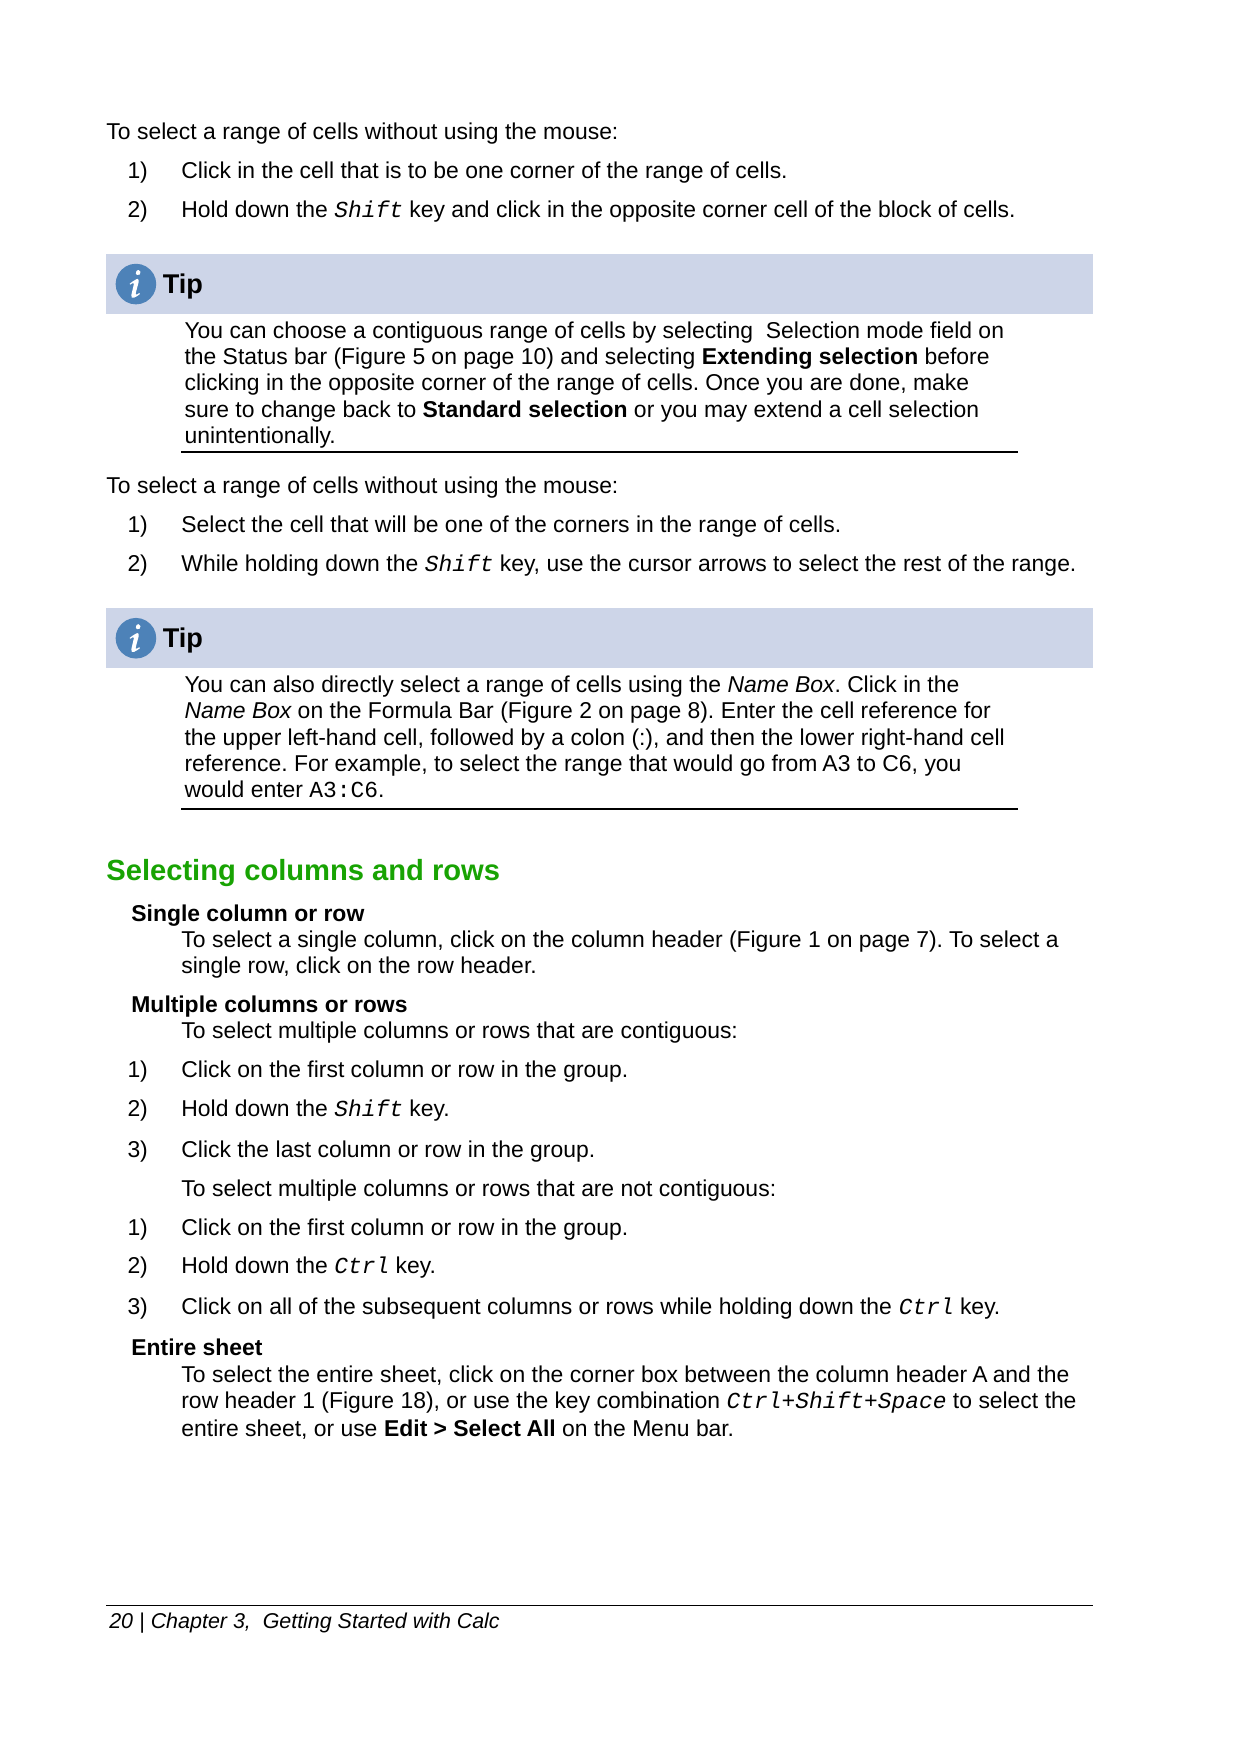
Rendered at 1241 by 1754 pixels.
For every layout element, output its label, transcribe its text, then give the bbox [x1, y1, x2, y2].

subtitle Tip [106, 254, 1093, 314]
list Click on the first column or row in the group. [148, 1056, 1093, 1083]
list Select the cell that will be one of the corners in the range of cells. [148, 511, 1093, 537]
text Single column or row [131, 899, 1093, 926]
list Click in the cell that is to be one corner of the range of cells. [148, 157, 1093, 183]
subtitle Tip [106, 608, 1093, 668]
list Hold down the Shift key and click in the opposite corner cell of the block of cells. [148, 196, 1093, 224]
list Click on all of the subsequent columns or rows while holding down the Ctrl key. [148, 1293, 1093, 1322]
text To select a single column, click on the column header (Figure 1 on page 7). To select a single row, click on the row header. [181, 926, 1093, 978]
text You can also directly select a range of cells using the Name Box. Click in the Name Box on the Formula Bar (Figure 2 on page 8). Enter the cell reference for the upper left-hand cell, followed by a colon (:), and then the lower right-hand cell reference. For example, to select the range that would go from A3 to C6, you would enter A3:C6. [181, 668, 1018, 808]
list Hold down the Shift key. [148, 1095, 1093, 1123]
text To select multiple columns or rows that are contiguous: [181, 1017, 1093, 1044]
list While holding down the Shift key, use the cursor arrows to select the rest of the range. [148, 550, 1093, 578]
list Click on the first column or row in the group. [148, 1214, 1093, 1240]
list Hold down the Ctrl key. [148, 1252, 1093, 1281]
subtitle Selecting columns and rows [106, 853, 1093, 887]
list To select a range of cells without using the mouse: [106, 472, 1093, 499]
list Click the last column or row in the group. [148, 1136, 1093, 1162]
text To select the entire sheet, click on the corner box between the column header A and the row header 1 (Figure 18), or use the key combination Ctrl+Shift+Space to select the entire sheet, or use Edit > Select All on the Menu bar. [181, 1361, 1093, 1442]
list To select a range of cells without using the mouse: [106, 118, 1093, 144]
text You can choose a contiguous range of cells by selecting Selection mode field on the Status bar (Figure 5 on page 10) and selecting Extending selection before clicking in the opposite corner of the range of cells. Once you are done, make sure to change back to Standard selection or you may extend a cell selection unintentionally. [181, 314, 1018, 451]
text Entire sheet [131, 1334, 1093, 1361]
text Multiple columns or rows [131, 991, 1093, 1017]
list To select multiple columns or rows that are not contiguous: [181, 1175, 1093, 1201]
